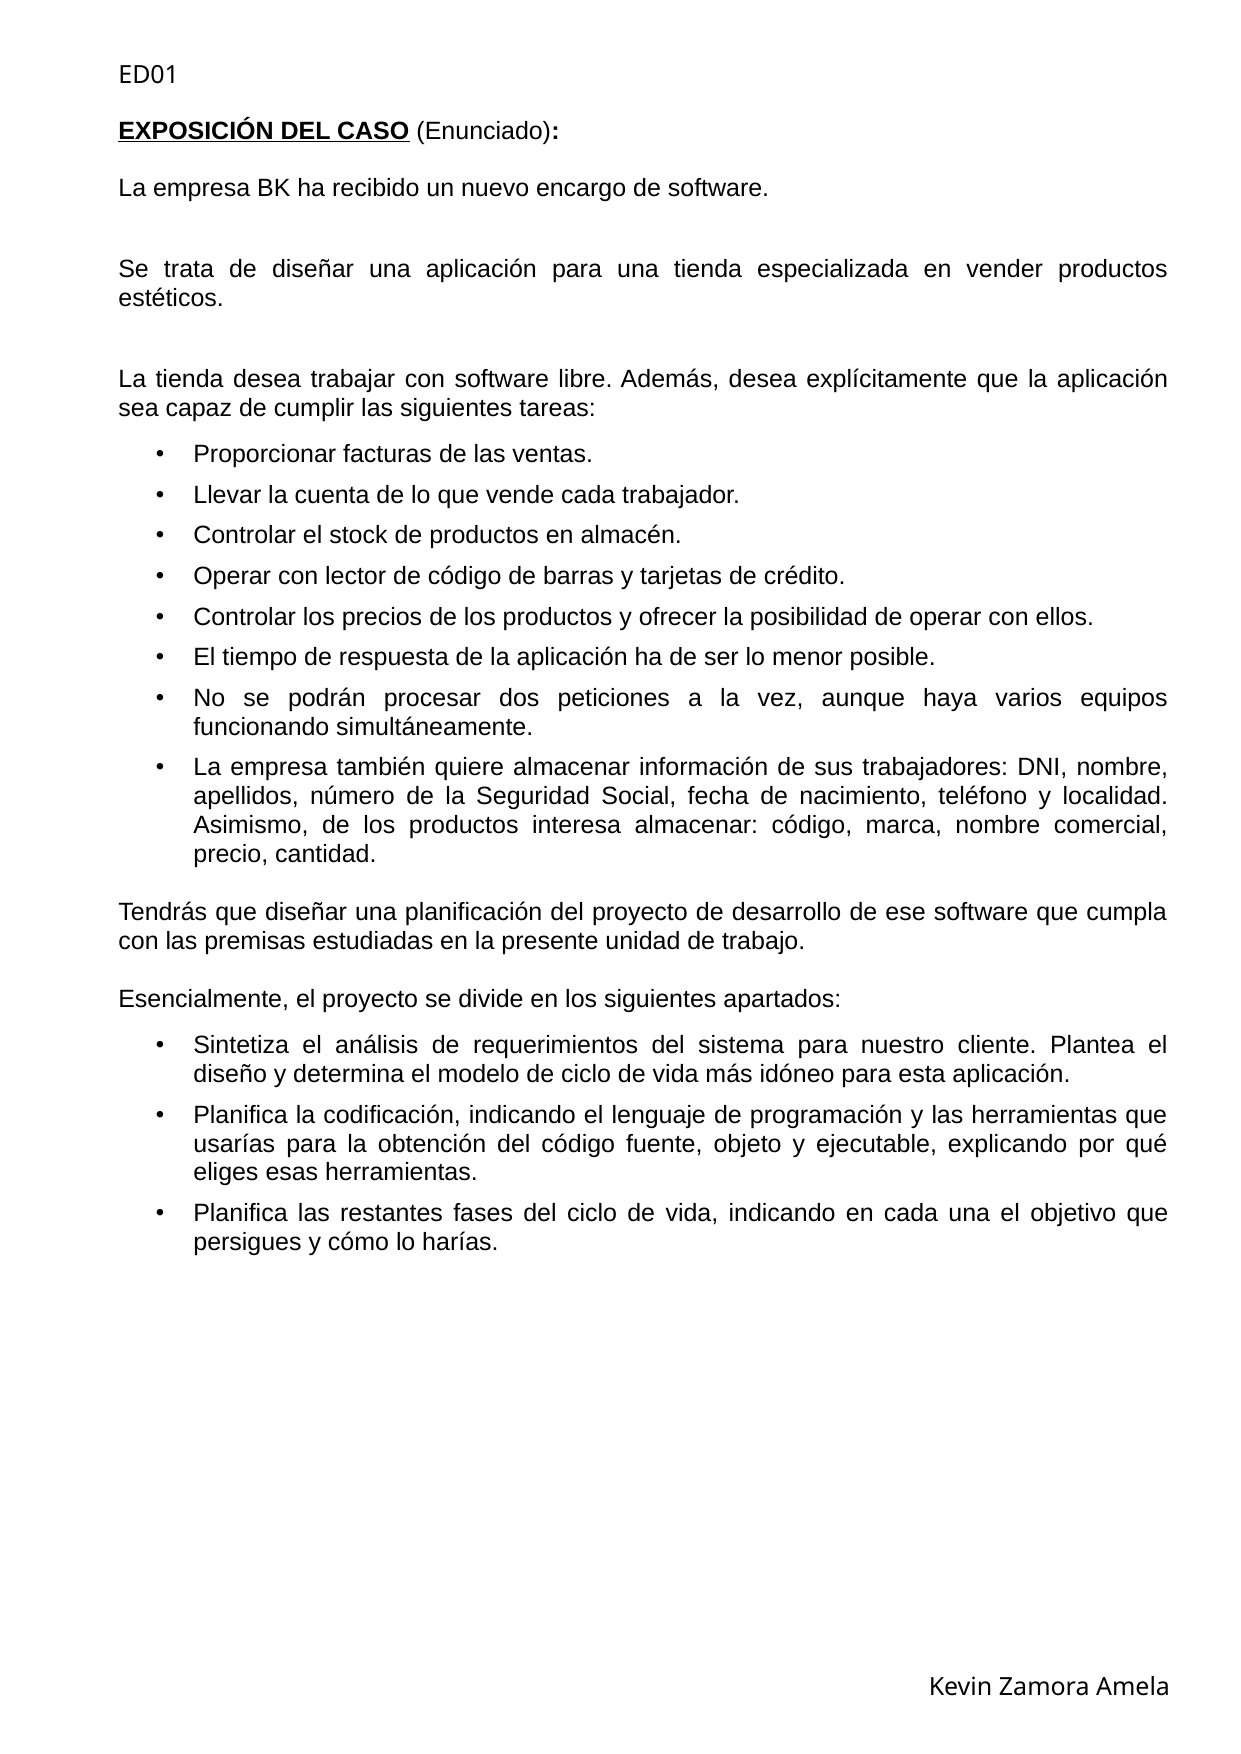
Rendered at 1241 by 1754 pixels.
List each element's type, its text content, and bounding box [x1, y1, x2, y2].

list Controlar el stock de productos en almacén. [156, 520, 1170, 549]
text EXPOSICIÓN DEL CASO (Enunciado): [118, 116, 1170, 144]
list Llevar la cuenta de lo que vende cada trabajador. [156, 480, 1170, 509]
text Tendrás que diseñar una planificación del proyecto de desarrollo de ese software que cumpla con las premisas estudiadas en la presente unidad de trabajo. [118, 897, 1170, 954]
list El tiempo de respuesta de la aplicación ha de ser lo menor posible. [156, 642, 1170, 671]
list Planifica la codificación, indicando el lenguaje de programación y las herramientas que usarías para la obtención del código fuente, objeto y ejecutable, explicando por qué eliges esas herramientas. [156, 1100, 1170, 1186]
text Se trata de diseñar una aplicación para una tienda especializada en vender productos estéticos. [118, 254, 1170, 312]
list Sintetiza el análisis de requerimientos del sistema para nuestro cliente. Plantea el diseño y determina el modelo de ciclo de vida más idóneo para esta aplicación. [156, 1030, 1170, 1088]
text La tienda desea trabajar con software libre. Además, desea explícitamente que la aplicación sea capaz de cumplir las siguientes tareas: [118, 364, 1170, 421]
list Controlar los precios de los productos y ofrecer la posibilidad de operar con ellos. [156, 602, 1170, 631]
text La empresa BK ha recibido un nuevo encargo de software. [118, 173, 1170, 202]
list Proporcionar facturas de las ventas. [156, 439, 1170, 468]
list No se podrán procesar dos peticiones a la vez, aunque haya varios equipos funcionando simultáneamente. [156, 683, 1170, 741]
list Planifica las restantes fases del ciclo de vida, indicando en cada una el objetivo que persigues y cómo lo harías. [156, 1198, 1170, 1255]
list La empresa también quiere almacenar información de sus trabajadores: DNI, nombre, apellidos, número de la Seguridad Social, fecha de nacimiento, teléfono y localidad. Asimismo, de los productos interesa almacenar: código, marca, nombre comercial, precio, cantidad. [156, 752, 1170, 867]
text Esencialmente, el proyecto se divide en los siguientes apartados: [118, 984, 1170, 1013]
list Operar con lector de código de barras y tarjetas de crédito. [156, 561, 1170, 590]
